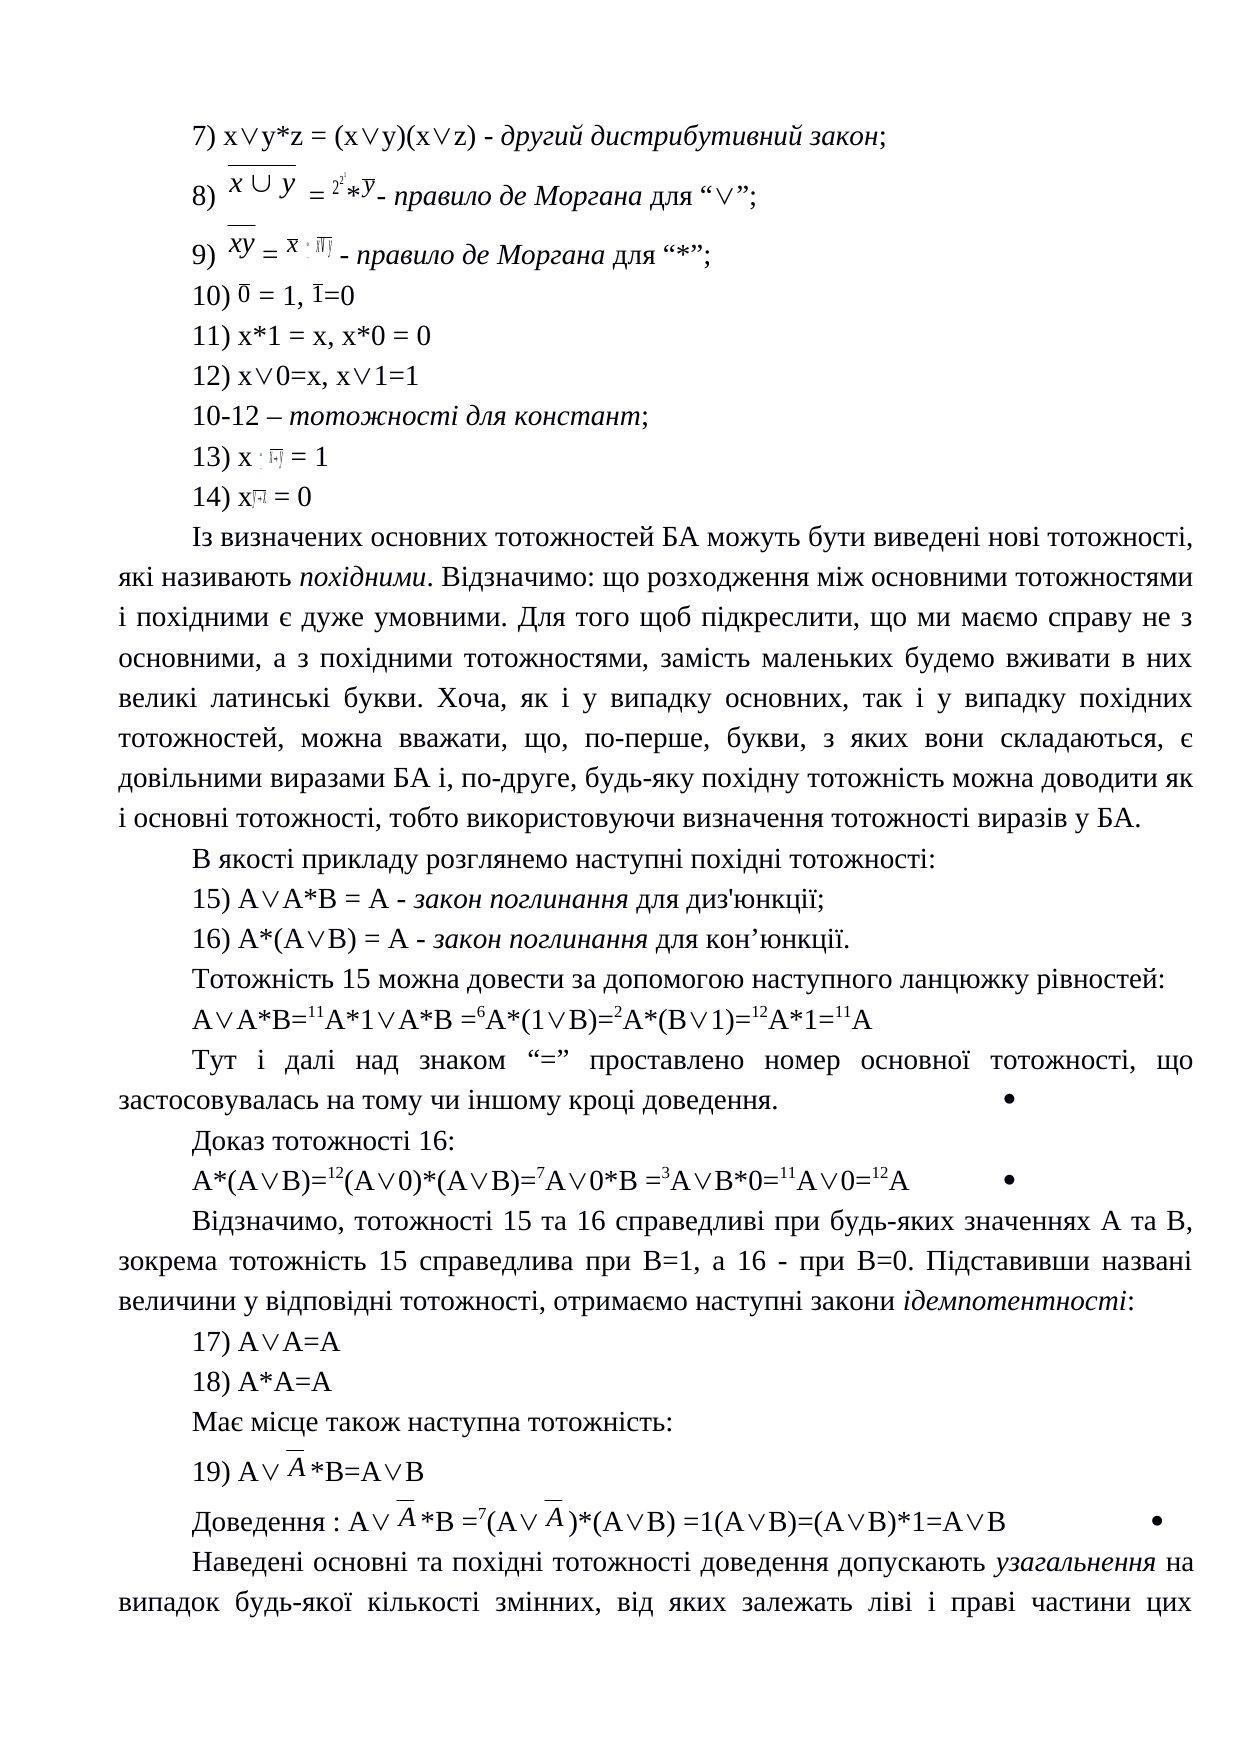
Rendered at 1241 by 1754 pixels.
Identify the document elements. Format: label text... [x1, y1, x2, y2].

text 8) = *- правило де Моргана для “∨”; [118, 158, 1194, 211]
text 17) A∨A=A [118, 1324, 1194, 1357]
text 11) x*1 = x, x*0 = 0 [118, 318, 1194, 351]
text Доведення : A∨*B =7(A∨)*(A∨B) =1(A∨B)=(A∨B)*1=A∨B  [118, 1494, 1194, 1537]
text Наведені основні та похідні тотожності доведення допускають узагальнення на випадок будь-якої кількості змінних, від яких залежать ліві і праві частини цих [118, 1544, 1194, 1618]
text Має місце також наступна тотожність: [118, 1404, 1194, 1438]
text В якості прикладу розглянемо наступні похідні тотожності: [118, 841, 1194, 874]
text Відзначимо, тотожності 15 та 16 справедливі при будь-яких значеннях А та B, зокрема тотожність 15 справедлива при B=1, а 16 - при B=0. Підставивши названі величини у відповідні тотожності, отримаємо наступні закони ідемпотентності: [118, 1203, 1194, 1317]
text 12) x∨0=x, x∨1=1 [118, 358, 1194, 392]
text 10) = 1, =0 [118, 278, 1194, 311]
text Із визначених основних тотожностей БА можуть бути виведені нові тотожності, які називають похідними. Відзначимо: що розходження між основними тотожностями і похідними є дуже умовними. Для того щоб підкреслити, що ми маємо справу не з основними, а з похідними тотожностями, замість маленьких будемо вживати в них великі латинські букви. Хоча, як і у випадку основних, так і у випадку похідних тотожностей, можна вважати, що, по-перше, букви, з яких вони складаються, є довільними виразами БА і, по-друге, будь-яку похідну тотожність можна доводити як і основні тотожності, тобто використовуючи визначення тотожності виразів у БА. [118, 519, 1194, 834]
text 18) A*A=A [118, 1364, 1194, 1398]
text A∨A*B=11A*1∨A*B =6A*(1∨B)=2A*(B∨1)=12A*1=11A [118, 1002, 1194, 1035]
text 13) x = 1 [118, 439, 1194, 472]
text Доказ тотожності 16: [118, 1123, 1194, 1156]
text 15) A∨A*B = A - закон поглинання для диз'юнкції; [118, 881, 1194, 914]
text 9) = - правило де Моргана для “*”; [118, 218, 1194, 271]
text 10-12 – тотожності для констант; [118, 398, 1194, 432]
text 16) A*(A∨B) = A - закон поглинання для кон’юнкції. [118, 921, 1194, 955]
text 7) x∨y*z = (x∨y)(x∨z) - другий дистрибутивний закон; [118, 118, 1194, 152]
text 14) x = 0 [118, 479, 1194, 512]
text Тотожність 15 можна довести за допомогою наступного ланцюжку рівностей: [118, 962, 1194, 995]
text Тут і далі над знаком “=” проставлено номер основної тотожності, що застосовувалась на тому чи іншому кроці доведення.  [118, 1042, 1194, 1116]
text 19) A∨*B=A∨B [118, 1444, 1194, 1488]
text A*(A∨B)=12(A∨0)*(A∨B)=7A∨0*B =3A∨B*0=11A∨0=12A  [118, 1163, 1194, 1196]
